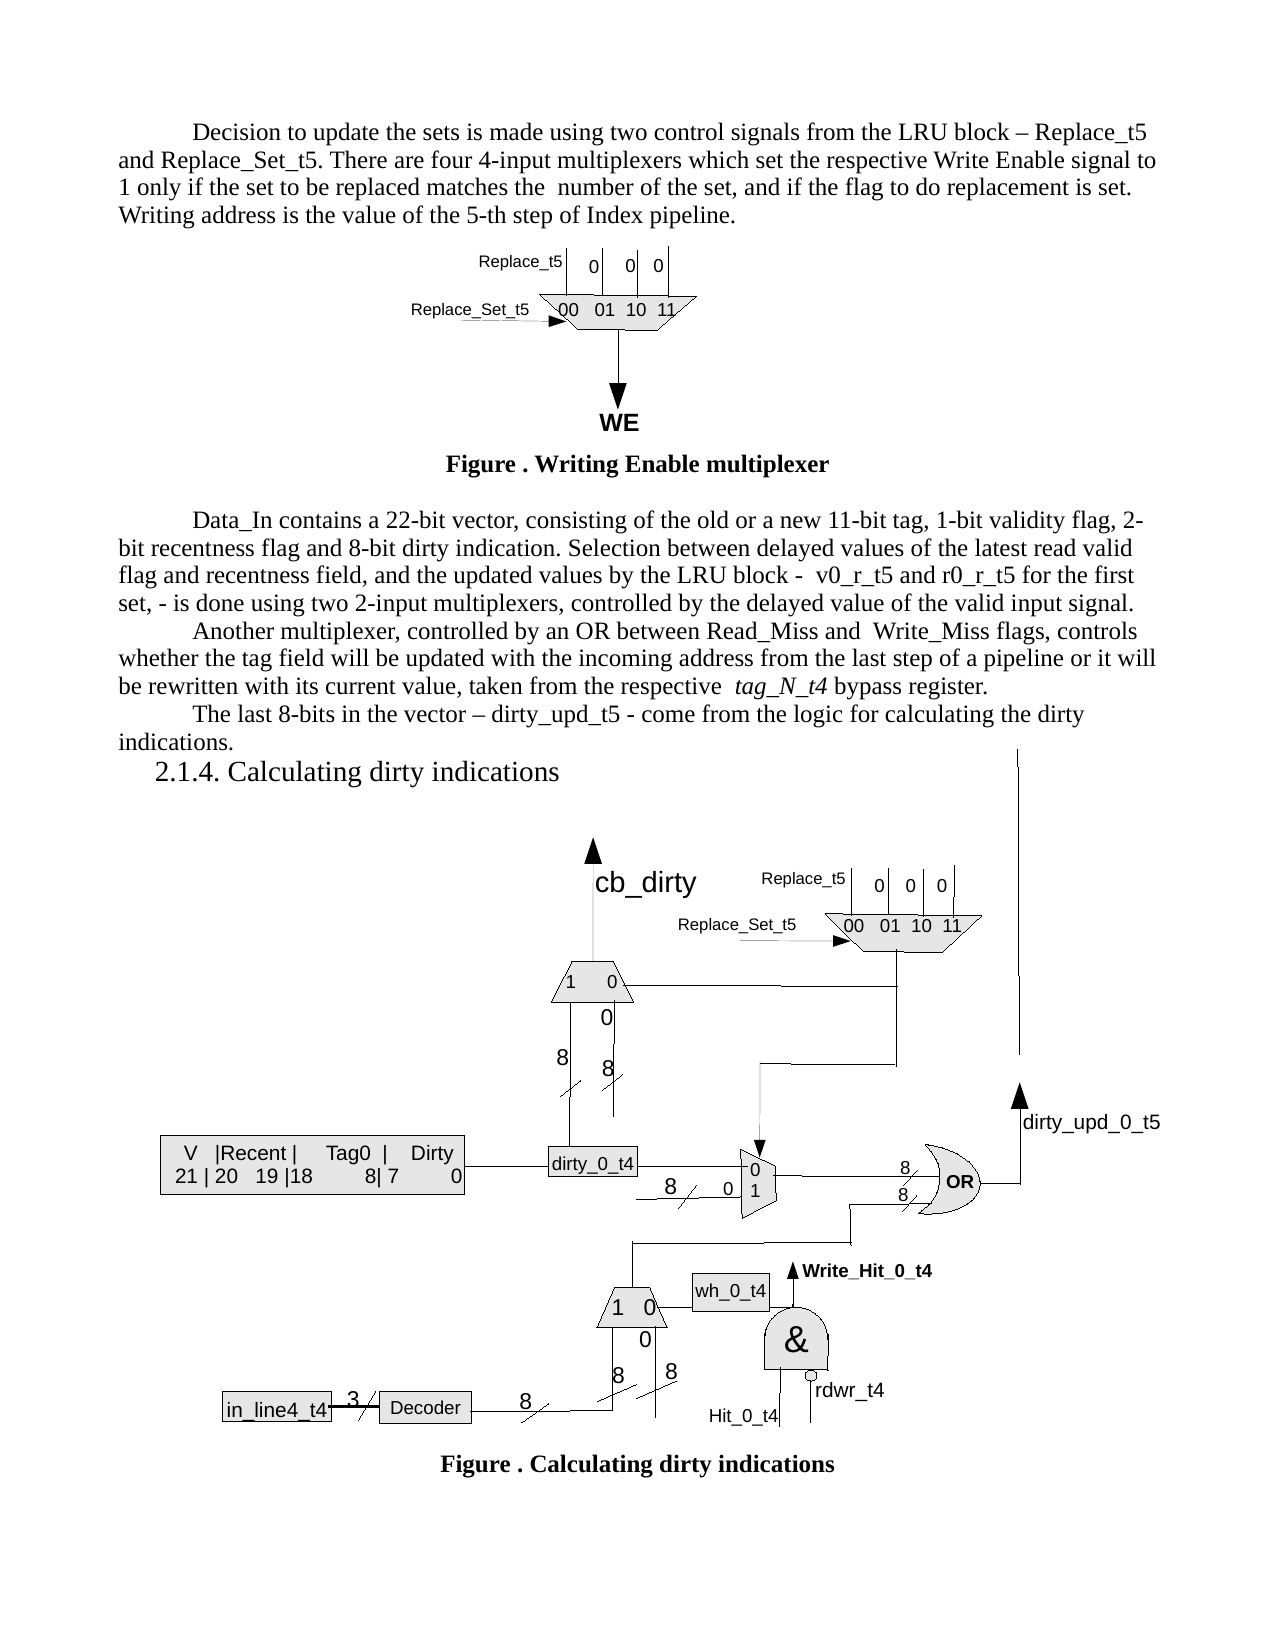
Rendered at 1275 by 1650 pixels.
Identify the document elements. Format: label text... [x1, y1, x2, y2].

text The last 8-bits in the vector – dirty_upd_t5 - come from the logic for calculating the dirty indications. [118, 700, 1157, 755]
text Data_In contains a 22-bit vector, consisting of the old or a new 11-bit tag, 1-bit validity flag, 2-bit recentness flag and 8-bit dirty indication. Selection between delayed values of the latest read valid flag and recentness field, and the updated values by the LRU block - v0_r_t5 and r0_r_t5 for the first set, - is done using two 2-input multiplexers, controlled by the delayed value of the valid input signal. Another multiplexer, controlled by an OR between Read_Miss and Write_Miss flags, controls whether the tag field will be updated with the incoming address from the last step of a pipeline or it will be rewritten with its current value, taken from the respective tag_N_t4 bypass register. [118, 506, 1157, 700]
text 2.1.4. Calculating dirty indications [118, 755, 1157, 788]
text Figure . Writing Enable multiplexer [118, 451, 1157, 478]
text Decision to update the sets is made using two control signals from the LRU block – Replace_t5 and Replace_Set_t5. There are four 4-input multiplexers which set the respective Write Enable signal to 1 only if the set to be replaced matches the number of the set, and if the flag to do replacement is set. Writing address is the value of the 5-th step of Index pipeline. [118, 118, 1157, 284]
text Figure . Calculating dirty indications [118, 1425, 1157, 1478]
